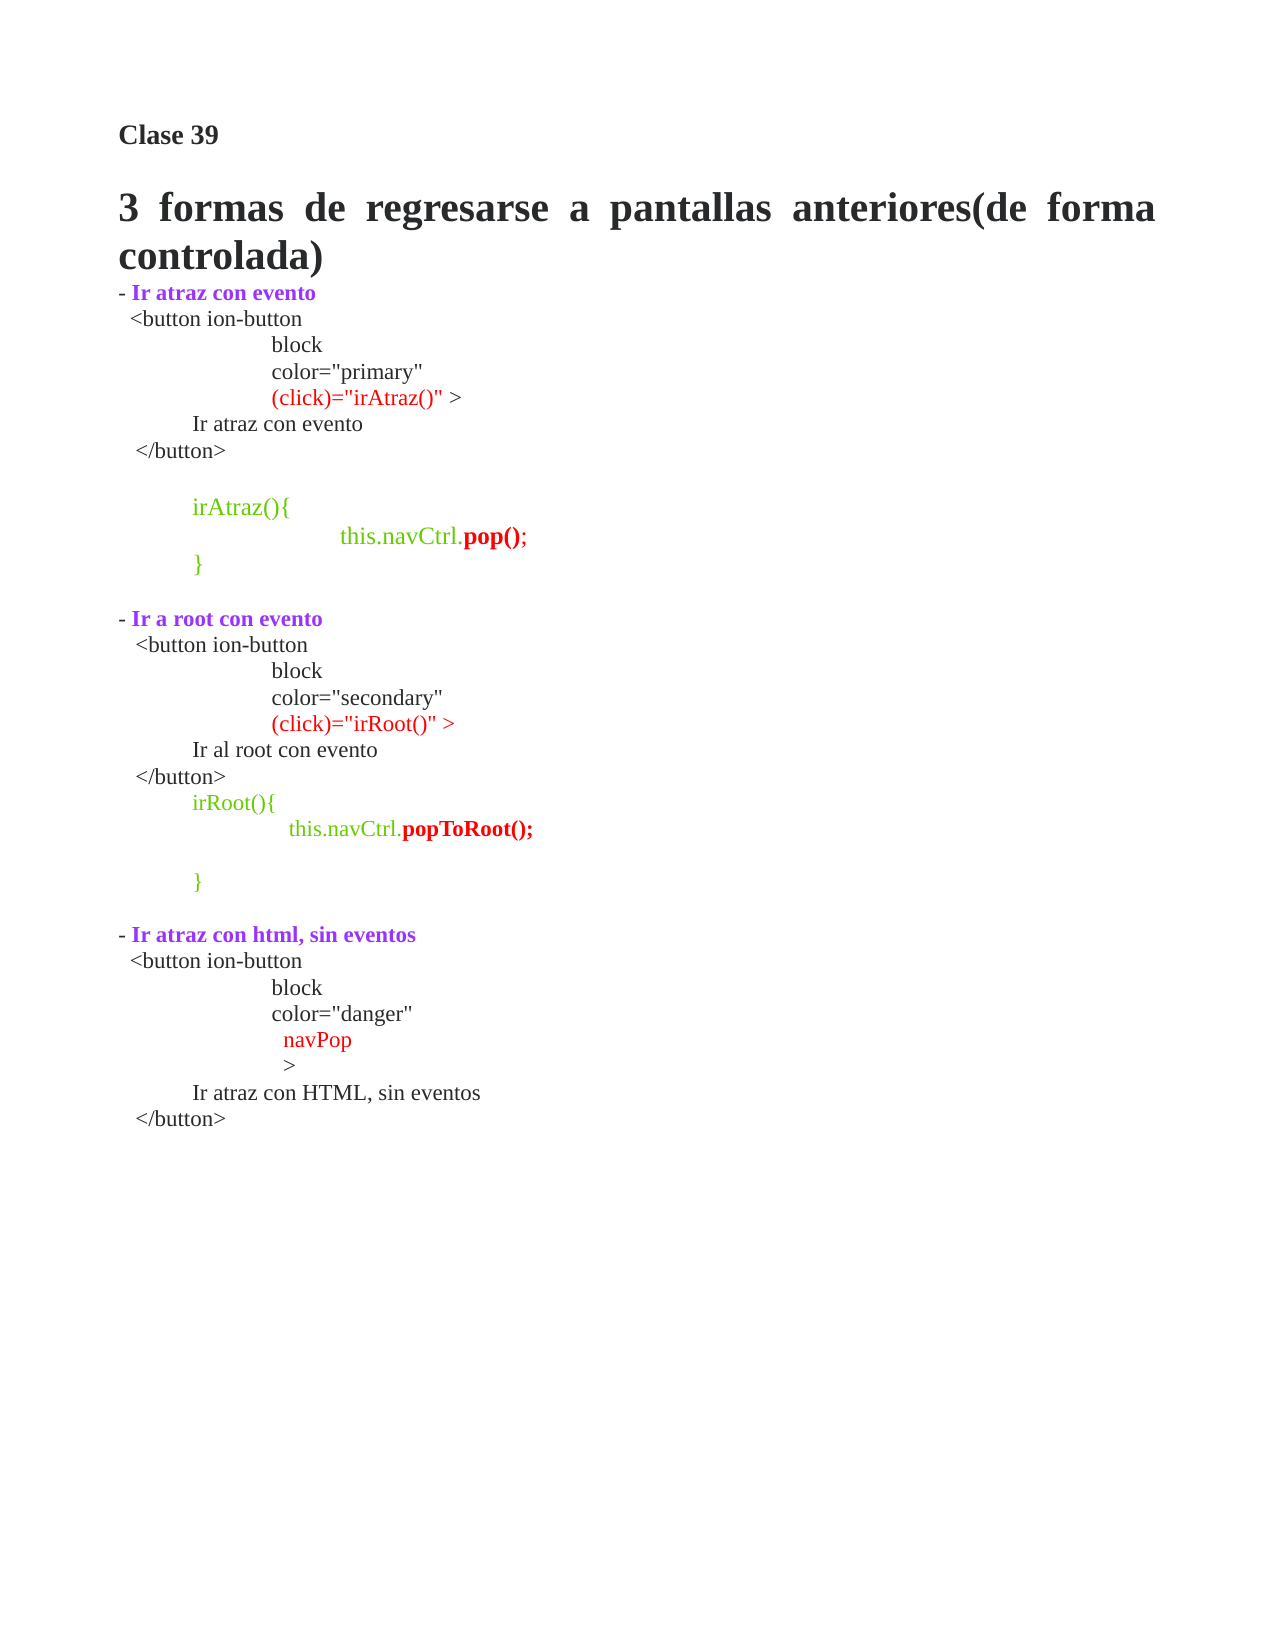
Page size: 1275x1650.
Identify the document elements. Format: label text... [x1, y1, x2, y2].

text block [118, 973, 1157, 1000]
text Ir atraz con evento [118, 411, 1157, 437]
text color="danger" [118, 1000, 1157, 1026]
text (click)="irAtraz()" > [118, 384, 1157, 411]
text <button ion-button [118, 305, 1157, 331]
text </button> [118, 763, 1157, 789]
text color="primary" [118, 358, 1157, 384]
text - Ir a root con evento [118, 604, 1157, 631]
text > [118, 1053, 1157, 1079]
text </button> [118, 1105, 1157, 1132]
text (click)="irRoot()" > [118, 710, 1157, 736]
text } [118, 868, 1157, 894]
text Ir atraz con HTML, sin eventos [118, 1079, 1157, 1105]
text - Ir atraz con evento [118, 279, 1157, 305]
text block [118, 331, 1157, 358]
text irAtraz(){ [118, 492, 1157, 521]
text Clase 39 [118, 118, 1157, 151]
text color="secondary" [118, 684, 1157, 710]
text - Ir atraz con html, sin eventos [118, 921, 1157, 947]
text <button ion-button [118, 631, 1157, 657]
text block [118, 657, 1157, 684]
text this.navCtrl.popToRoot(); [118, 815, 1157, 842]
text this.navCtrl.pop(); [118, 521, 1157, 549]
text navPop [118, 1026, 1157, 1053]
text Ir al root con evento [118, 736, 1157, 763]
text <button ion-button [118, 947, 1157, 973]
text 3 formas de regresarse a pantallas anteriores(de forma controlada) [118, 183, 1157, 279]
text irRoot(){ [118, 789, 1157, 815]
text } [118, 549, 1157, 578]
text </button> [118, 437, 1157, 463]
